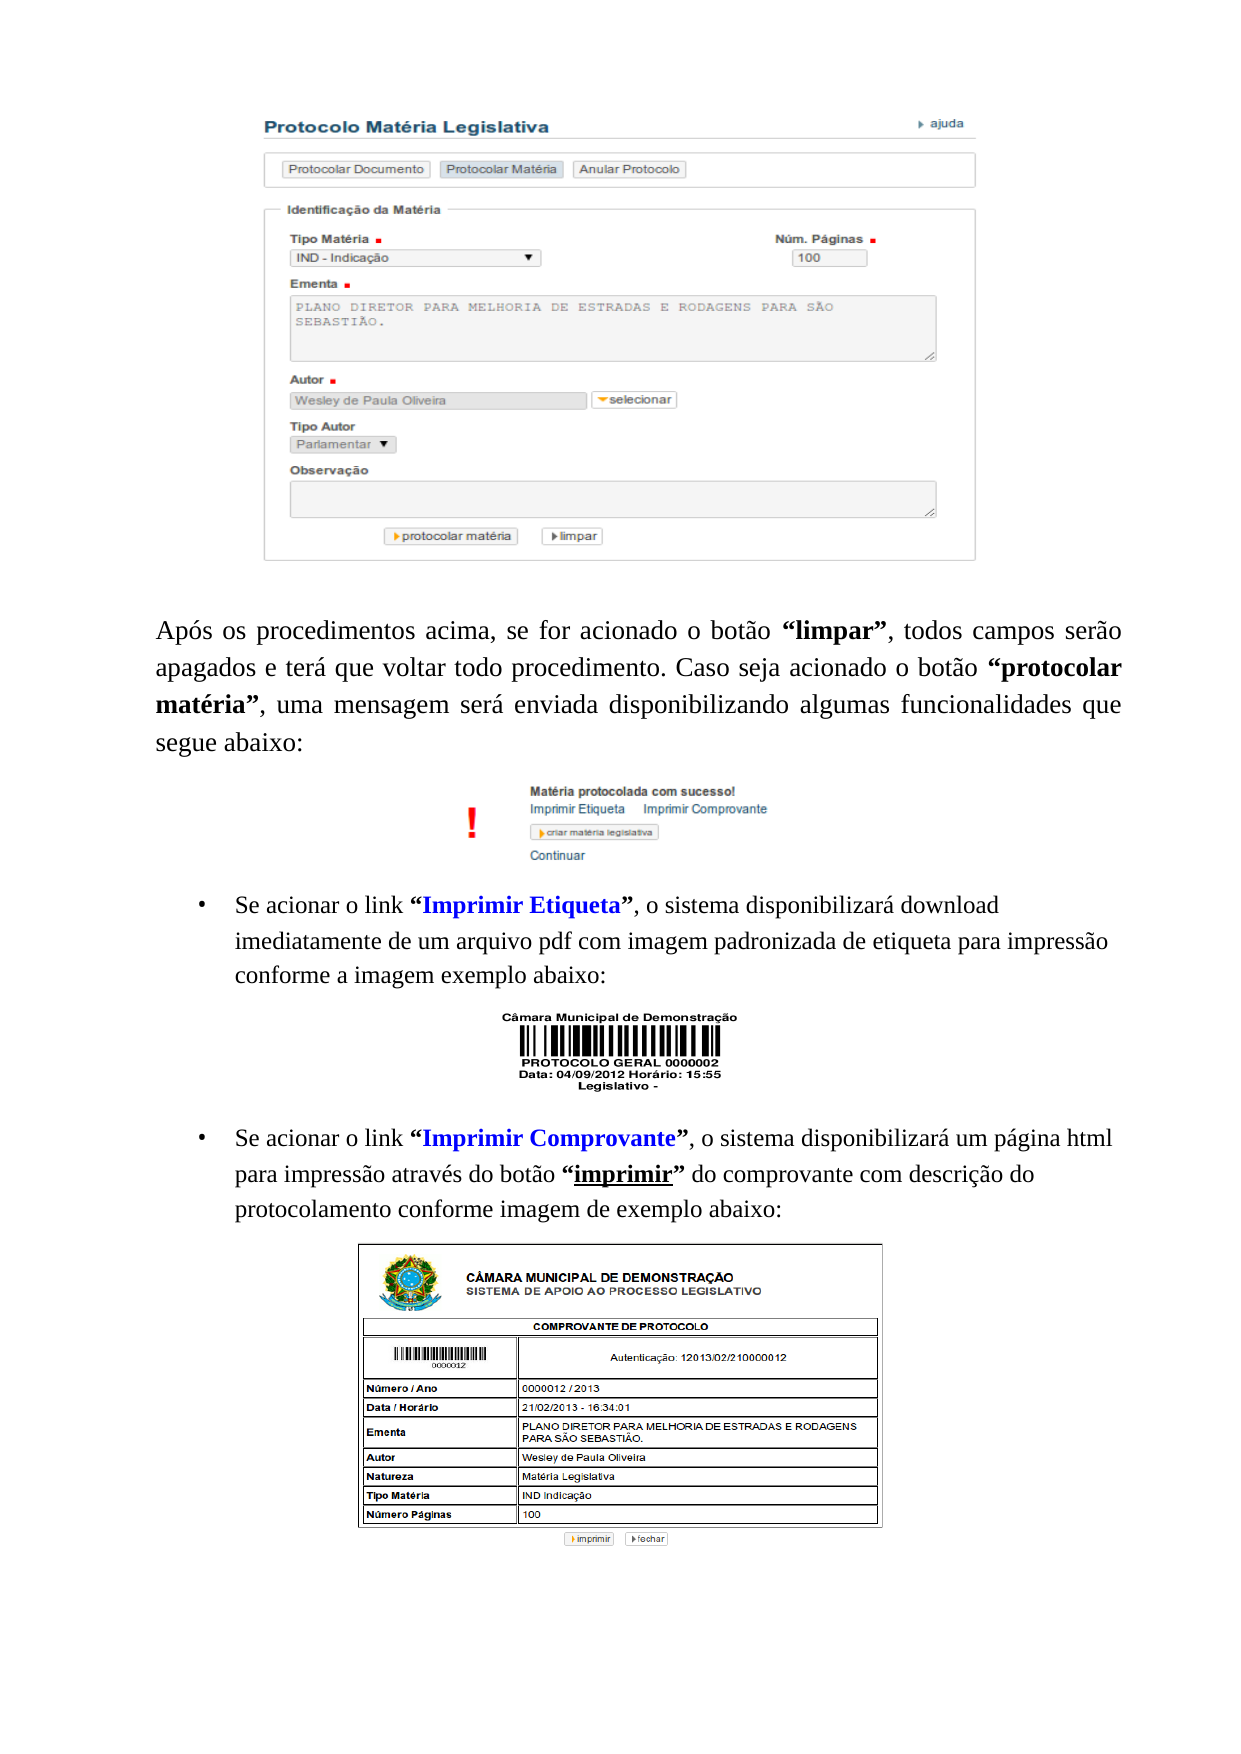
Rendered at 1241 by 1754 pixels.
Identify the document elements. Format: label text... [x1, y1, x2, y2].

text Após os procedimentos acima, se for acionado o botão “limpar”, todos campos serão apagados e terá que voltar todo procedimento. Caso seja acionado o botão “protocolar matéria”, uma mensagem será enviada disponibilizando algumas funcionalidades que segue abaixo: [155, 614, 1122, 757]
picture [260, 118, 980, 563]
list Se acionar o link “Imprimir Comprovante”, o sistema disponibilizará um página html para impressão através do botão “imprimir” do comprovante com descrição do protocolamento conforme imagem de exemplo abaixo: [197, 1119, 1122, 1222]
picture [459, 775, 782, 874]
picture [496, 1009, 745, 1096]
picture [357, 1242, 883, 1547]
list Se acionar o link “Imprimir Etiqueta”, o sistema disponibilizará download imediatamente de um arquivo pdf com imagem padronizada de etiqueta para impressão conforme a imagem exemplo abaixo: [197, 886, 1122, 989]
